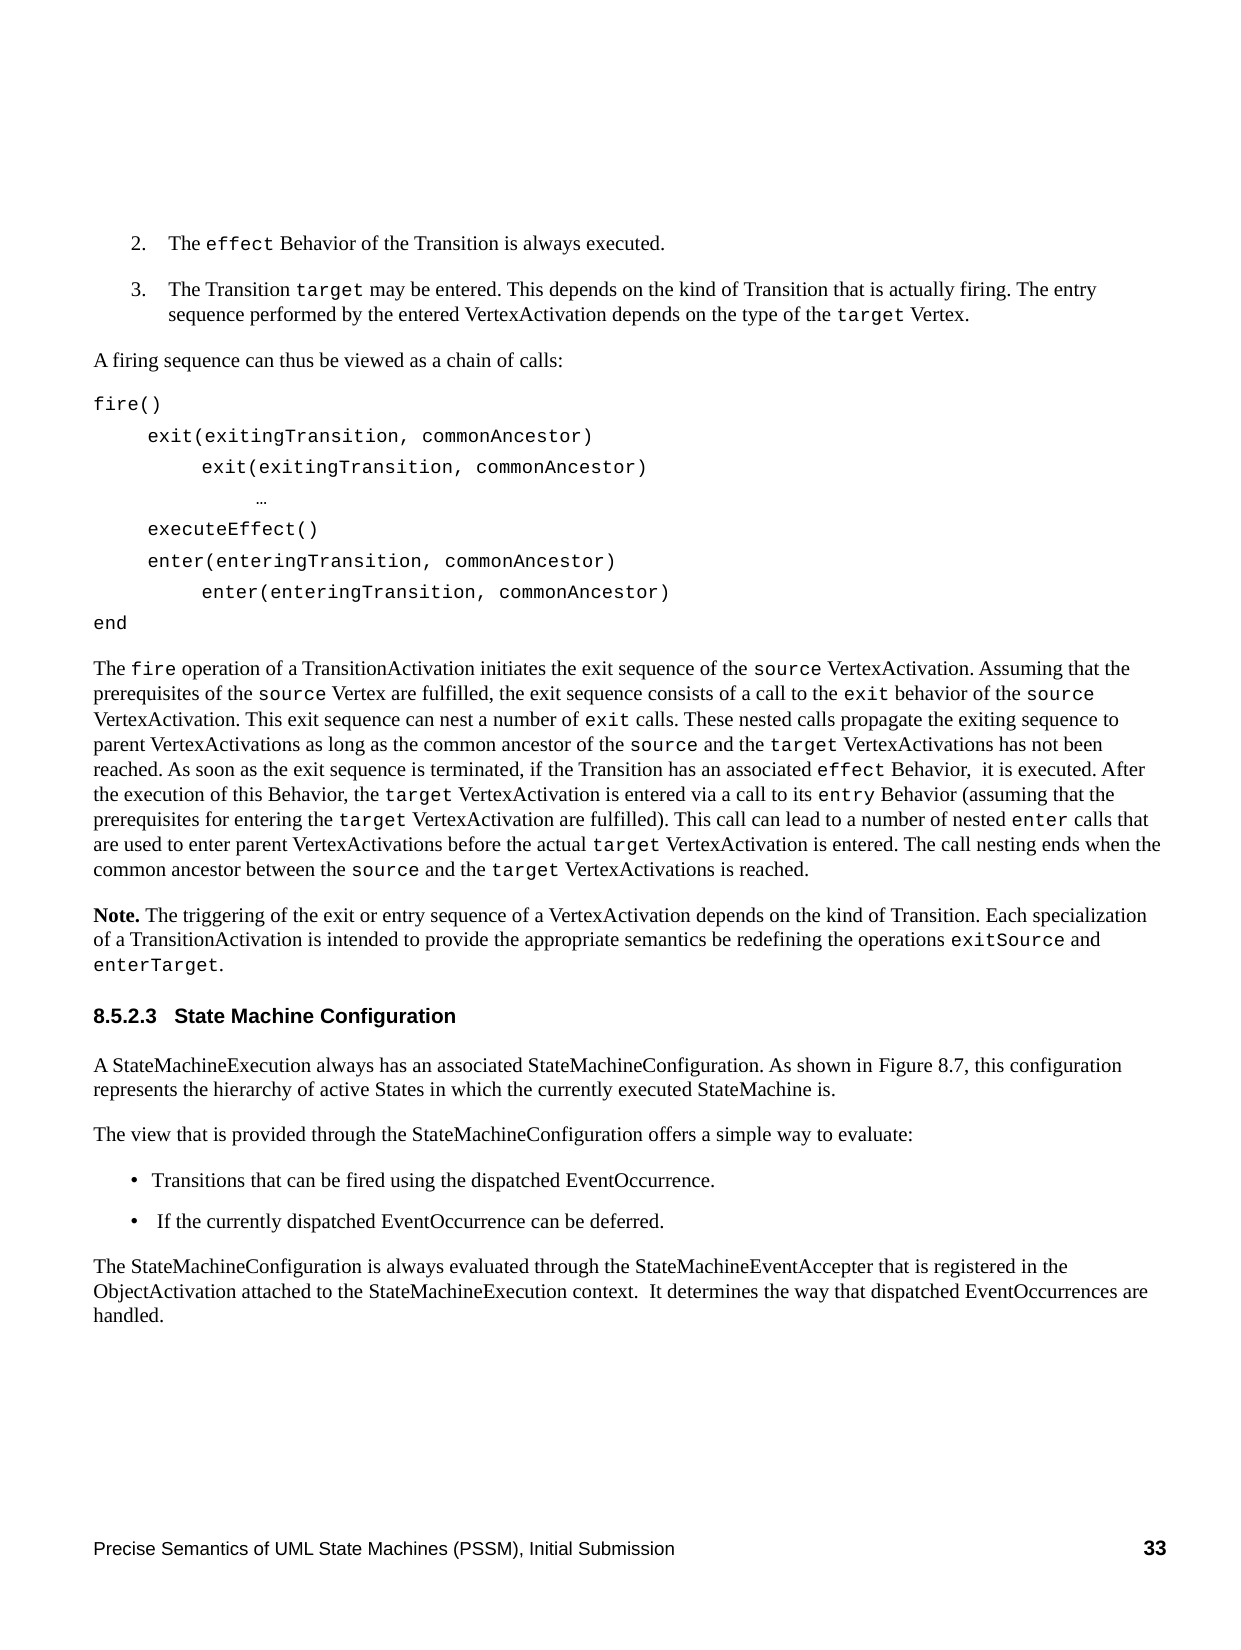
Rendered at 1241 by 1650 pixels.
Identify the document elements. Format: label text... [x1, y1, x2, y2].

text executeEffect() [93, 518, 1164, 541]
list If the currently dispatched EventOccurrence can be deferred. [131, 1208, 1164, 1233]
text The fire operation of a TransitionActivation initiates the exit sequence of the source VertexActivation. Assuming that the prerequisites of the source Vertex are fulfilled, the exit sequence consists of a call to the exit behavior of the source VertexActivation. This exit sequence can nest a number of exit calls. These nested calls propagate the exiting sequence to parent VertexActivations as long as the common ancestor of the source and the target VertexActivations has not been reached. As soon as the exit sequence is terminated, if the Transition has an associated effect Behavior, it is executed. After the execution of this Behavior, the target VertexActivation is entered via a call to its entry Behavior (assuming that the prerequisites for entering the target VertexActivation are fulfilled). This call can lead to a number of nested enter calls that are used to enter parent VertexActivations before the actual target VertexActivation is entered. The call nesting ends when the common ancestor between the source and the target VertexActivations is reached. [93, 656, 1164, 882]
list Transitions that can be fired using the dispatched EventOccurrence. [131, 1167, 1164, 1192]
text … [93, 487, 1164, 510]
text end [93, 612, 1164, 635]
list The effect Behavior of the Transition is always executed. [131, 231, 1164, 256]
text A StateMachineExecution always has an associated StateMachineConfiguration. As shown in Figure 8.7, this configuration represents the hierarchy of active States in which the currently executed StateMachine is. [93, 1052, 1164, 1101]
text The StateMachineConfiguration is always evaluated through the StateMachineEventAccepter that is registered in the ObjectActivation attached to the StateMachineExecution context. It determines the way that dispatched EventOccurrences are handled. [93, 1254, 1164, 1327]
text enter(enteringTransition, commonAncestor) [93, 550, 1164, 573]
text exit(exitingTransition, commonAncestor) [93, 425, 1164, 448]
text enter(enteringTransition, commonAncestor) [93, 581, 1164, 604]
list The Transition target may be entered. This depends on the kind of Transition that is actually firing. The entry sequence performed by the entered VertexActivation depends on the type of the target Vertex. [131, 277, 1164, 327]
text A firing sequence can thus be viewed as a chain of calls: [93, 348, 1164, 372]
text The view that is provided through the StateMachineConfiguration offers a simple way to evaluate: [93, 1122, 1164, 1146]
text fire() [93, 393, 1164, 416]
text exit(exitingTransition, commonAncestor) [93, 456, 1164, 479]
text Note. The triggering of the exit or entry sequence of a VertexActivation depends on the kind of Transition. Each specialization of a TransitionActivation is intended to provide the appropriate semantics be redefining the operations exitSource and enterTarget. [93, 903, 1164, 977]
subtitle State Machine Configuration [93, 1002, 1164, 1027]
